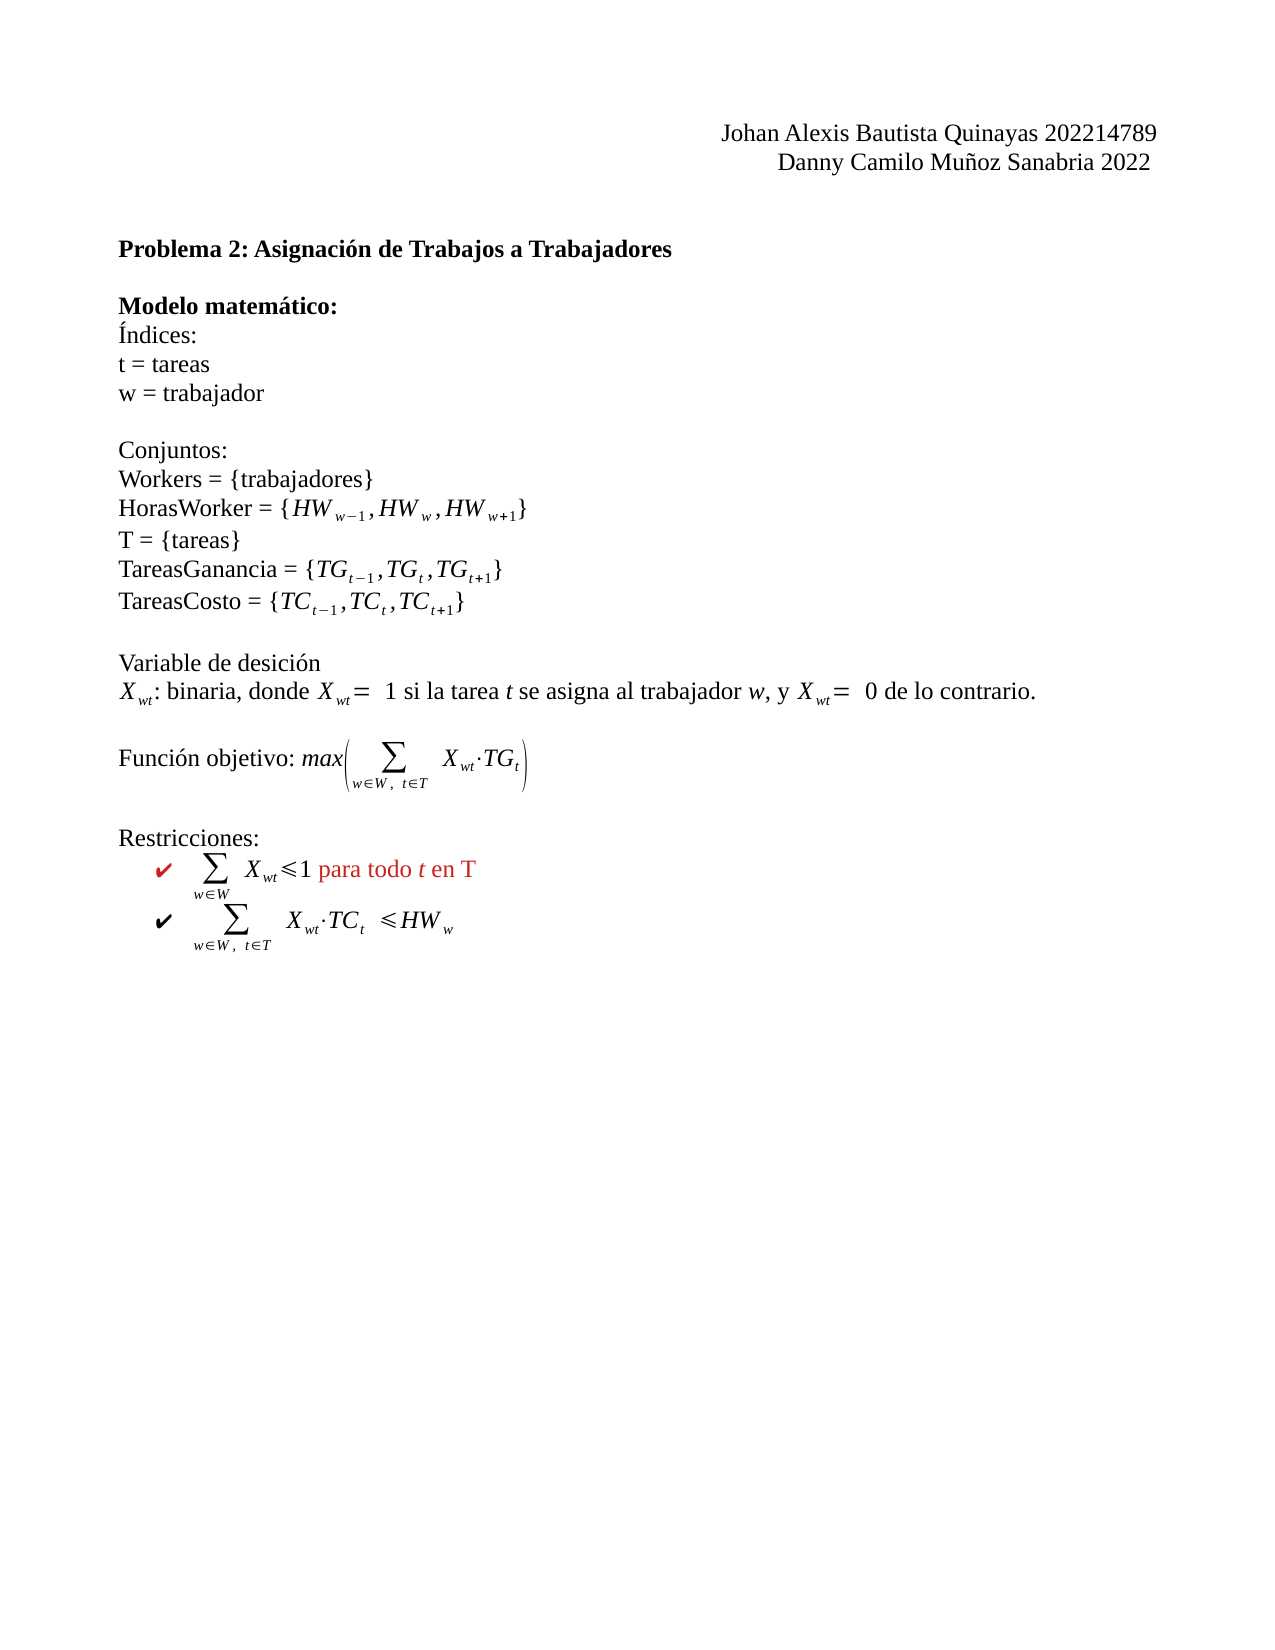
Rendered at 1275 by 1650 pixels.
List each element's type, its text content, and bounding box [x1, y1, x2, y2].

text Workers = {trabajadores} [118, 464, 1157, 493]
text Problema 2: Asignación de Trabajos a Trabajadores [118, 234, 1157, 263]
text Índices: [118, 320, 1157, 349]
text T = {tareas} [118, 525, 1157, 554]
text Restricciones: [118, 823, 1157, 852]
text HorasWorker = {} [118, 493, 1157, 525]
text Función objetivo: max [118, 738, 1157, 794]
text : binaria, donde si la tarea t se asigna al trabajador w, y de lo contrario. [118, 676, 1157, 709]
text Variable de desición [118, 648, 1157, 676]
text Conjuntos: [118, 435, 1157, 464]
text t = tareas [118, 349, 1157, 378]
text w = trabajador [118, 378, 1157, 406]
text TareasCosto = {} [118, 586, 1157, 619]
text Modelo matemático: [118, 291, 1157, 320]
list para todo t en T [156, 852, 1157, 903]
text TareasGanancia = {} [118, 554, 1157, 586]
